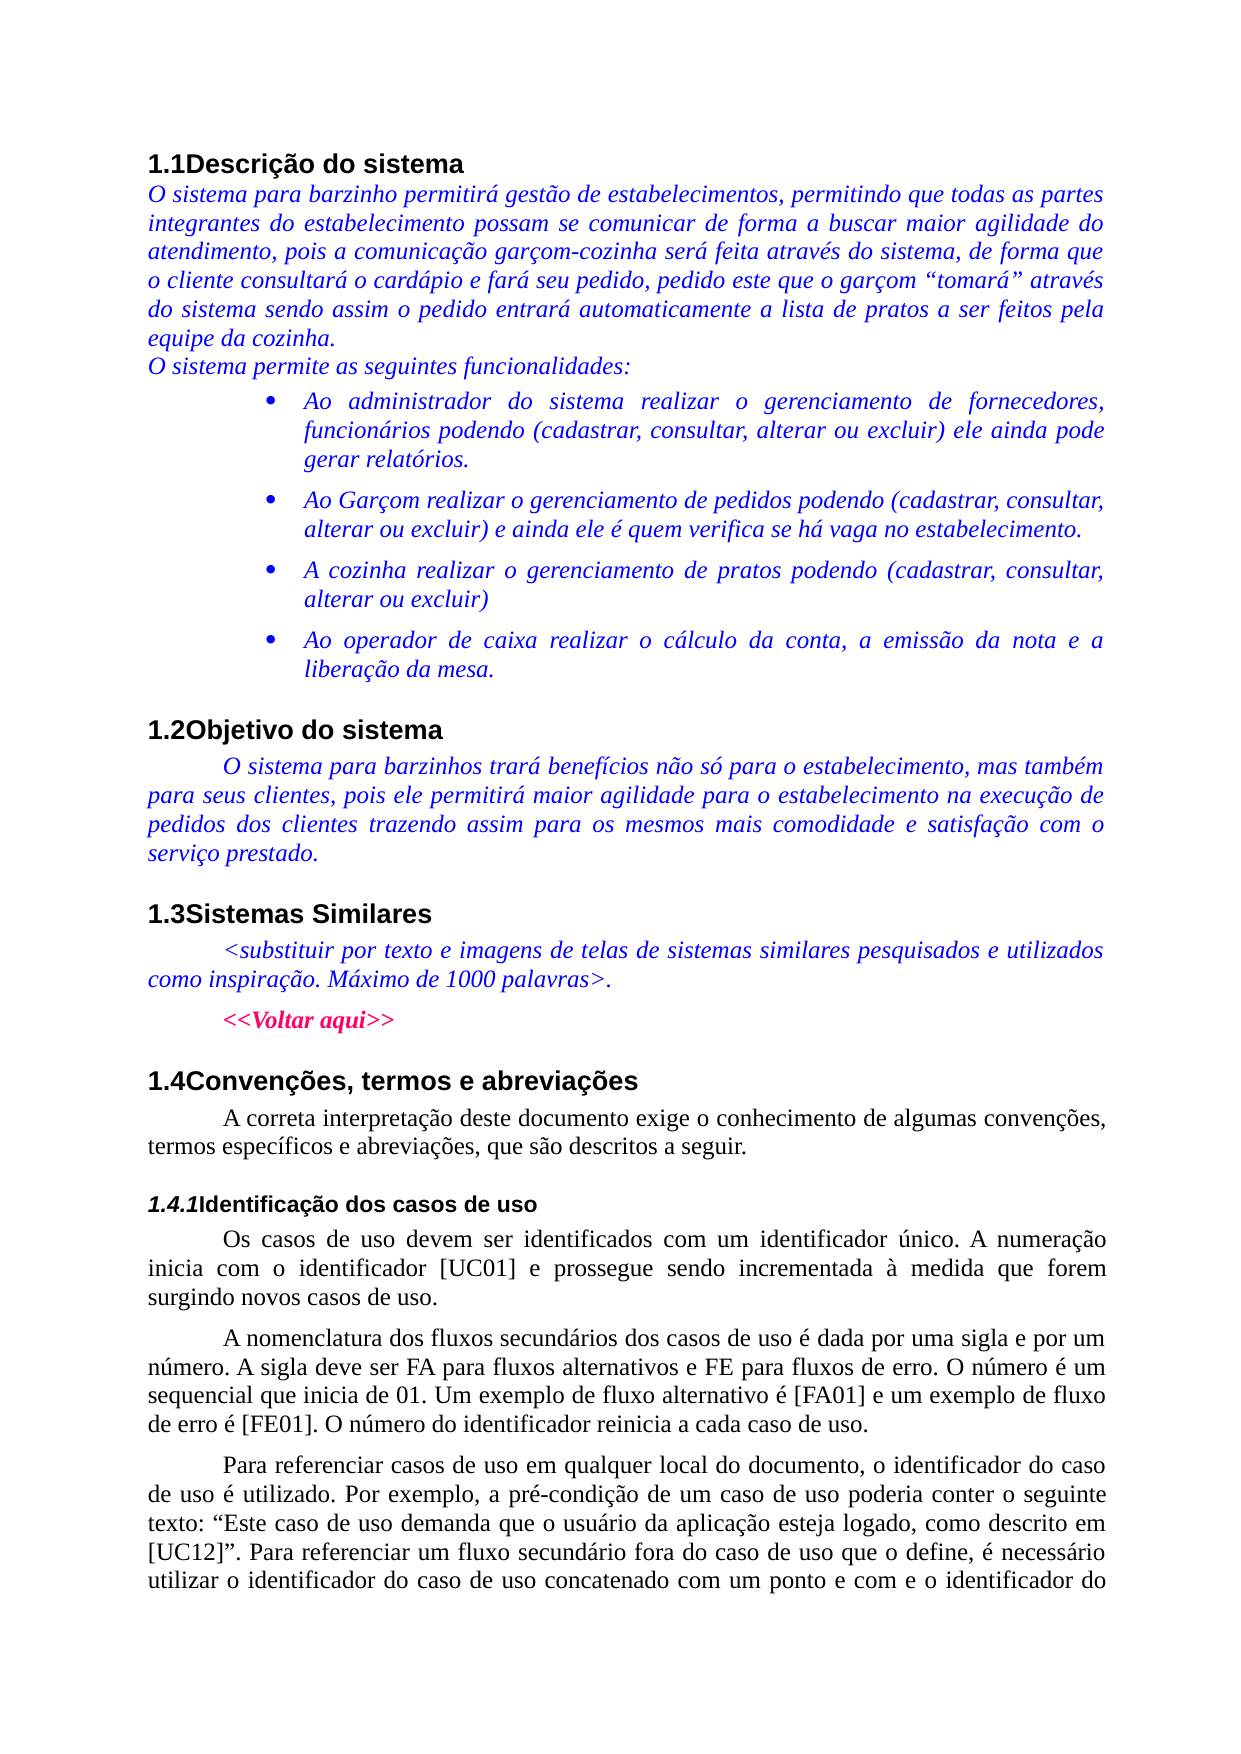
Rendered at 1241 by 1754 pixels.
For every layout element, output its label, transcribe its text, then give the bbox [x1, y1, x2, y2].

text A correta interpretação deste documento exige o conhecimento de algumas convenções, termos específicos e abreviações, que são descritos a seguir. [148, 1103, 1107, 1160]
list A cozinha realizar o gerenciamento de pratos podendo (cadastrar, consultar, alterar ou excluir) [266, 555, 1107, 613]
subtitle Descrição do sistema [148, 148, 1107, 179]
text O sistema para barzinho permitirá gestão de estabelecimentos, permitindo que todas as partes integrantes do estabelecimento possam se comunicar de forma a buscar maior agilidade do atendimento, pois a comunicação garçom-cozinha será feita através do sistema, de forma que o cliente consultará o cardápio e fará seu pedido, pedido este que o garçom “tomará” através do sistema sendo assim o pedido entrará automaticamente a lista de pratos a ser feitos pela equipe da cozinha. [148, 179, 1107, 351]
text O sistema para barzinhos trará benefícios não só para o estabelecimento, mas também para seus clientes, pois ele permitirá maior agilidade para o estabelecimento na execução de pedidos dos clientes trazendo assim para os mesmos mais comodidade e satisfação com o serviço prestado. [148, 751, 1107, 866]
list Ao Garçom realizar o gerenciamento de pedidos podendo (cadastrar, consultar, alterar ou excluir) e ainda ele é quem verifica se há vaga no estabelecimento. [266, 485, 1107, 543]
subtitle Sistemas Similares [148, 898, 1107, 929]
subtitle Objetivo do sistema [148, 714, 1107, 745]
text Os casos de uso devem ser identificados com um identificador único. A numeração inicia com o identificador [UC01] e prossegue sendo incrementada à medida que forem surgindo novos casos de uso. [148, 1224, 1107, 1310]
subtitle Convenções, termos e abreviações [148, 1065, 1107, 1096]
text A nomenclatura dos fluxos secundários dos casos de uso é dada por uma sigla e por um número. A sigla deve ser FA para fluxos alternativos e FE para fluxos de erro. O número é um sequencial que inicia de 01. Um exemplo de fluxo alternativo é [FA01] e um exemplo de fluxo de erro é [FE01]. O número do identificador reinicia a cada caso de uso. [148, 1323, 1107, 1438]
text <<Voltar aqui>> [148, 1005, 1107, 1034]
subtitle Identificação dos casos de uso [148, 1191, 1107, 1218]
list Ao administrador do sistema realizar o gerenciamento de fornecedores, funcionários podendo (cadastrar, consultar, alterar ou excluir) ele ainda pode gerar relatórios. [266, 386, 1107, 473]
text Para referenciar casos de uso em qualquer local do documento, o identificador do caso de uso é utilizado. Por exemplo, a pré-condição de um caso de uso poderia conter o seguinte texto: “Este caso de uso demanda que o usuário da aplicação esteja logado, como descrito em [UC12]”. Para referenciar um fluxo secundário fora do caso de uso que o define, é necessário utilizar o identificador do caso de uso concatenado com um ponto e com e o identificador do [148, 1450, 1107, 1594]
text O sistema permite as seguintes funcionalidades: [148, 351, 1107, 380]
text <substituir por texto e imagens de telas de sistemas similares pesquisados e utilizados como inspiração. Máximo de 1000 palavras>. [148, 935, 1107, 993]
list Ao operador de caixa realizar o cálculo da conta, a emissão da nota e a liberação da mesa. [266, 625, 1107, 683]
